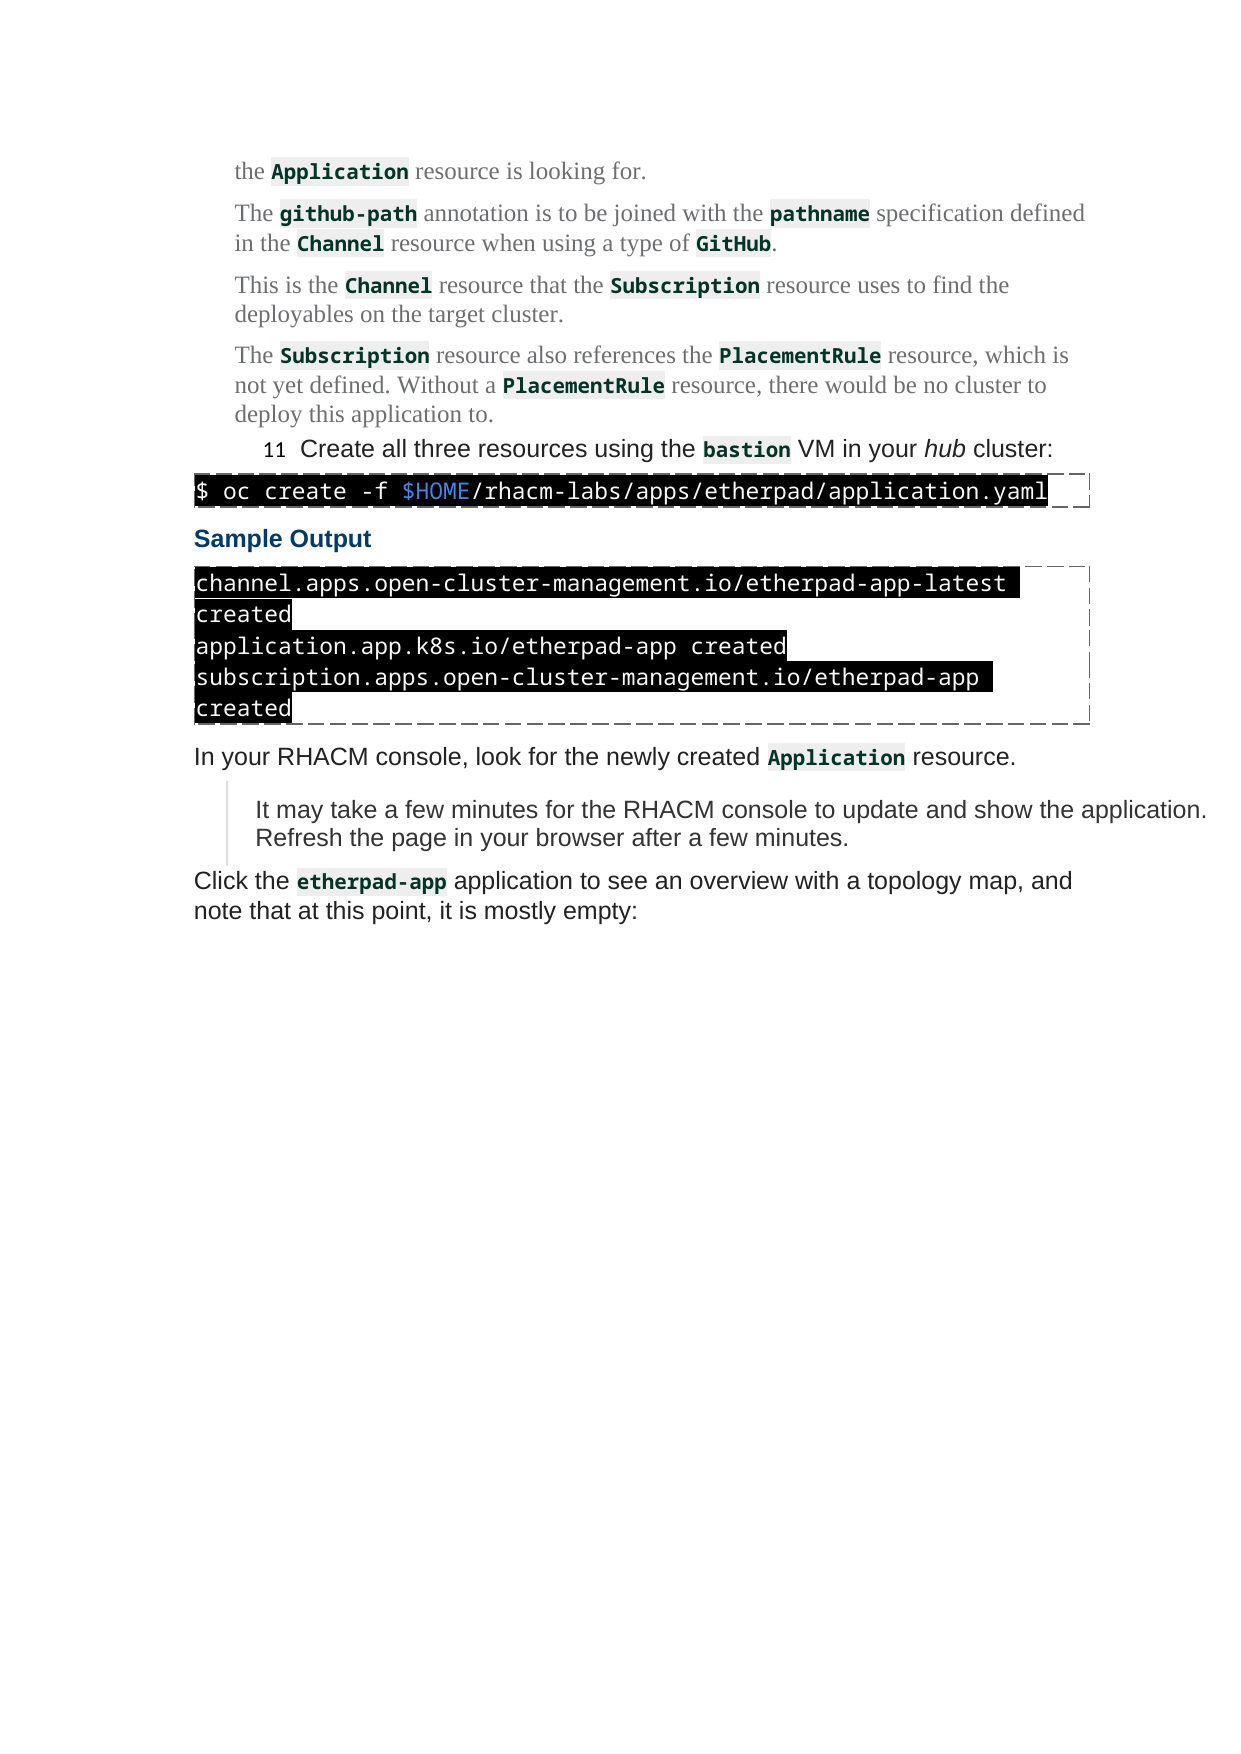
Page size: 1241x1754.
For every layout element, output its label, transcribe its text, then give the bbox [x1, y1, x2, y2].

text Click the etherpad-app application to see an overview with a topology map, and note that at this point, it is mostly empty: [194, 866, 1090, 924]
table_cell the Application resource is looking for. [234, 150, 1090, 192]
table_cell This is the Channel resource that the Subscription resource uses to find the deployables on the target cluster. [234, 264, 1090, 334]
table_header It may take a few minutes for the RHACM console to update and show the application. Refresh the page in your browser after a few minutes. [228, 781, 1240, 866]
text application.app.k8s.io/etherpad-app created [194, 628, 1090, 659]
text channel.apps.open-cluster-management.io/etherpad-app-latest created [194, 566, 1090, 628]
table_cell [194, 264, 234, 334]
table_cell The github-path annotation is to be joined with the pathname specification defined in the Channel resource when using a type of GitHub. [234, 192, 1090, 263]
text subscription.apps.open-cluster-management.io/etherpad-app created [194, 659, 1090, 725]
text Sample Output [194, 524, 1090, 553]
table_cell [194, 150, 234, 192]
table_header [194, 781, 226, 866]
table_cell [194, 192, 234, 263]
list Create all three resources using the bastion VM in your hub cluster: [262, 434, 1090, 464]
text In your RHACM console, look for the newly created Application resource. [194, 742, 1090, 771]
table_cell The Subscription resource also references the PlacementRule resource, which is not yet defined. Without a PlacementRule resource, there would be no cluster to deploy this application to. [234, 334, 1090, 434]
text $ oc create -f $HOME/rhacm-labs/apps/etherpad/application.yaml [194, 473, 1090, 508]
table_cell [194, 334, 234, 434]
